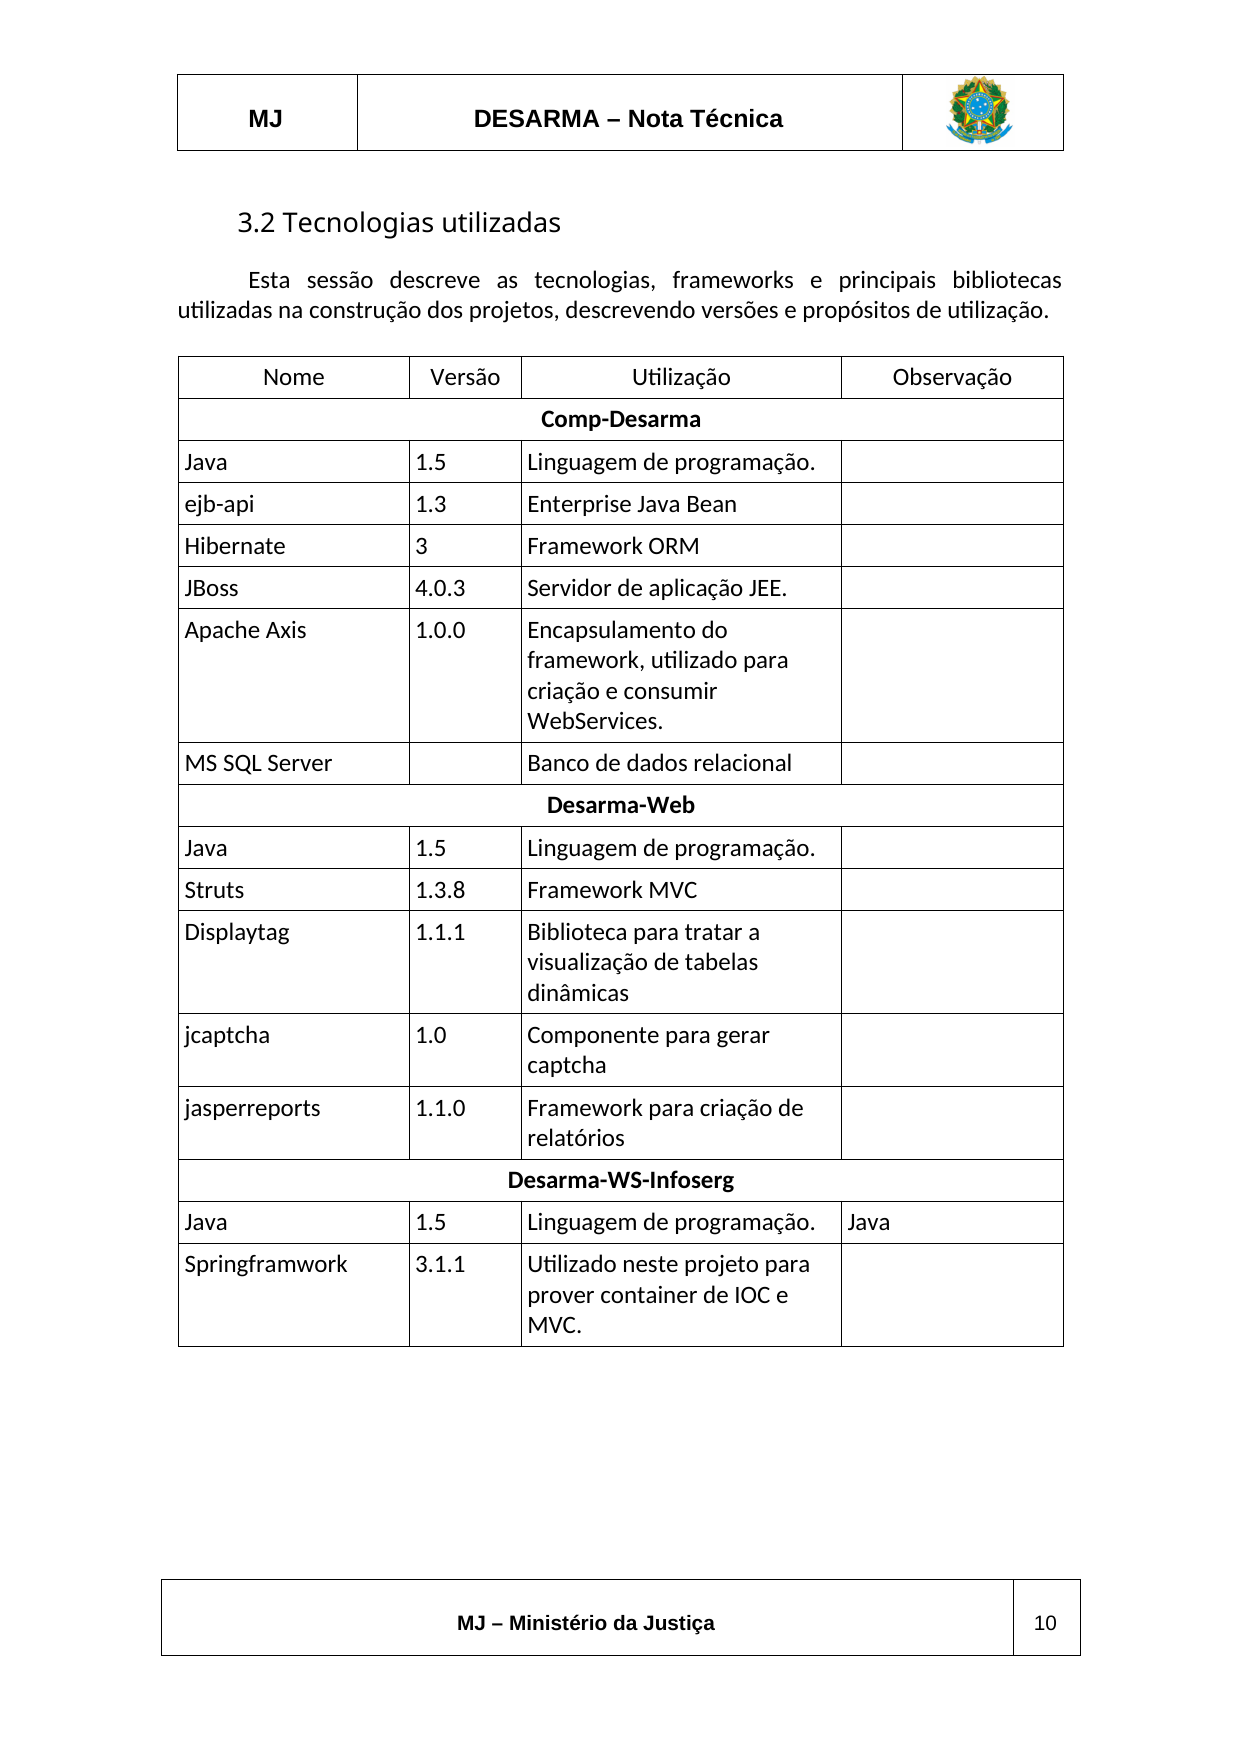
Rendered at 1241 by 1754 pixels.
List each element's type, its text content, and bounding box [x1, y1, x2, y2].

table_cell MS SQL Server [179, 743, 409, 784]
table_cell Enterprise Java Bean [522, 483, 841, 524]
table_cell [842, 483, 1063, 524]
table_cell [410, 743, 521, 784]
table_cell Linguagem de programação. [522, 1202, 841, 1243]
table_cell Utilizado neste projeto para prover container de IOC e MVC. [522, 1244, 841, 1346]
table_cell JBoss [179, 567, 409, 608]
table_cell 1.5 [410, 1202, 521, 1243]
table_cell Displaytag [179, 911, 409, 1013]
table_cell Desarma-WS-Infoserg [179, 1160, 1063, 1201]
table_cell Apache Axis [179, 609, 409, 742]
table_cell jasperreports [179, 1087, 409, 1158]
table_cell [842, 869, 1063, 910]
table_cell [842, 441, 1063, 482]
table_header Nome [179, 357, 409, 398]
table_cell 1.1.0 [410, 1087, 521, 1158]
table_cell Java [179, 1202, 409, 1243]
text Esta sessão descreve as tecnologias, frameworks e principais bibliotecas utilizadas na construção dos projetos, descrevendo versões e propósitos de utilização. [177, 264, 1063, 325]
table_cell Linguagem de programação. [522, 827, 841, 868]
table_header Observação [842, 357, 1063, 398]
subtitle 3.2 Tecnologias utilizadas [561, 203, 1063, 240]
table_cell Componente para gerar captcha [522, 1014, 841, 1086]
table_cell Desarma-Web [179, 785, 1063, 826]
table_cell Biblioteca para tratar a visualização de tabelas dinâmicas [522, 911, 841, 1013]
table_cell Framework para criação de relatórios [522, 1087, 841, 1158]
table_cell Banco de dados relacional [522, 743, 841, 784]
table_cell 1.5 [410, 827, 521, 868]
table_cell Java [179, 827, 409, 868]
table_cell Java [179, 441, 409, 482]
table_cell [842, 827, 1063, 868]
table_cell 1.5 [410, 441, 521, 482]
table_cell Framework MVC [522, 869, 841, 910]
table_cell Linguagem de programação. [522, 441, 841, 482]
table_cell [842, 609, 1063, 742]
table_cell 1.1.1 [410, 911, 521, 1013]
table_cell Servidor de aplicação JEE. [522, 567, 841, 608]
table_cell 3.1.1 [410, 1244, 521, 1346]
table_cell [842, 567, 1063, 608]
table_cell 1.3 [410, 483, 521, 524]
table_cell Hibernate [179, 525, 409, 566]
table_cell [842, 911, 1063, 1013]
table_cell Framework ORM [522, 525, 841, 566]
table_cell [842, 743, 1063, 784]
table_header Utilização [522, 357, 841, 398]
table_header Versão [410, 357, 521, 398]
table_cell 1.3.8 [410, 869, 521, 910]
table_cell Java [842, 1202, 1063, 1243]
table_cell Comp-Desarma [179, 399, 1063, 440]
table_cell [842, 525, 1063, 566]
table_cell [842, 1087, 1063, 1158]
subtitle 3.2 Tecnologias utilizadas [177, 203, 237, 240]
table_cell Springframwork [179, 1244, 409, 1346]
table_cell jcaptcha [179, 1014, 409, 1086]
picture [944, 75, 1020, 149]
table_cell Struts [179, 869, 409, 910]
table_cell 4.0.3 [410, 567, 521, 608]
table_cell ejb-api [179, 483, 409, 524]
table_cell 1.0 [410, 1014, 521, 1086]
table_cell 1.0.0 [410, 609, 521, 742]
table_cell 3 [410, 525, 521, 566]
table_cell [842, 1014, 1063, 1086]
table_cell [842, 1244, 1063, 1346]
table_cell Encapsulamento do framework, utilizado para criação e consumir WebServices. [522, 609, 841, 742]
